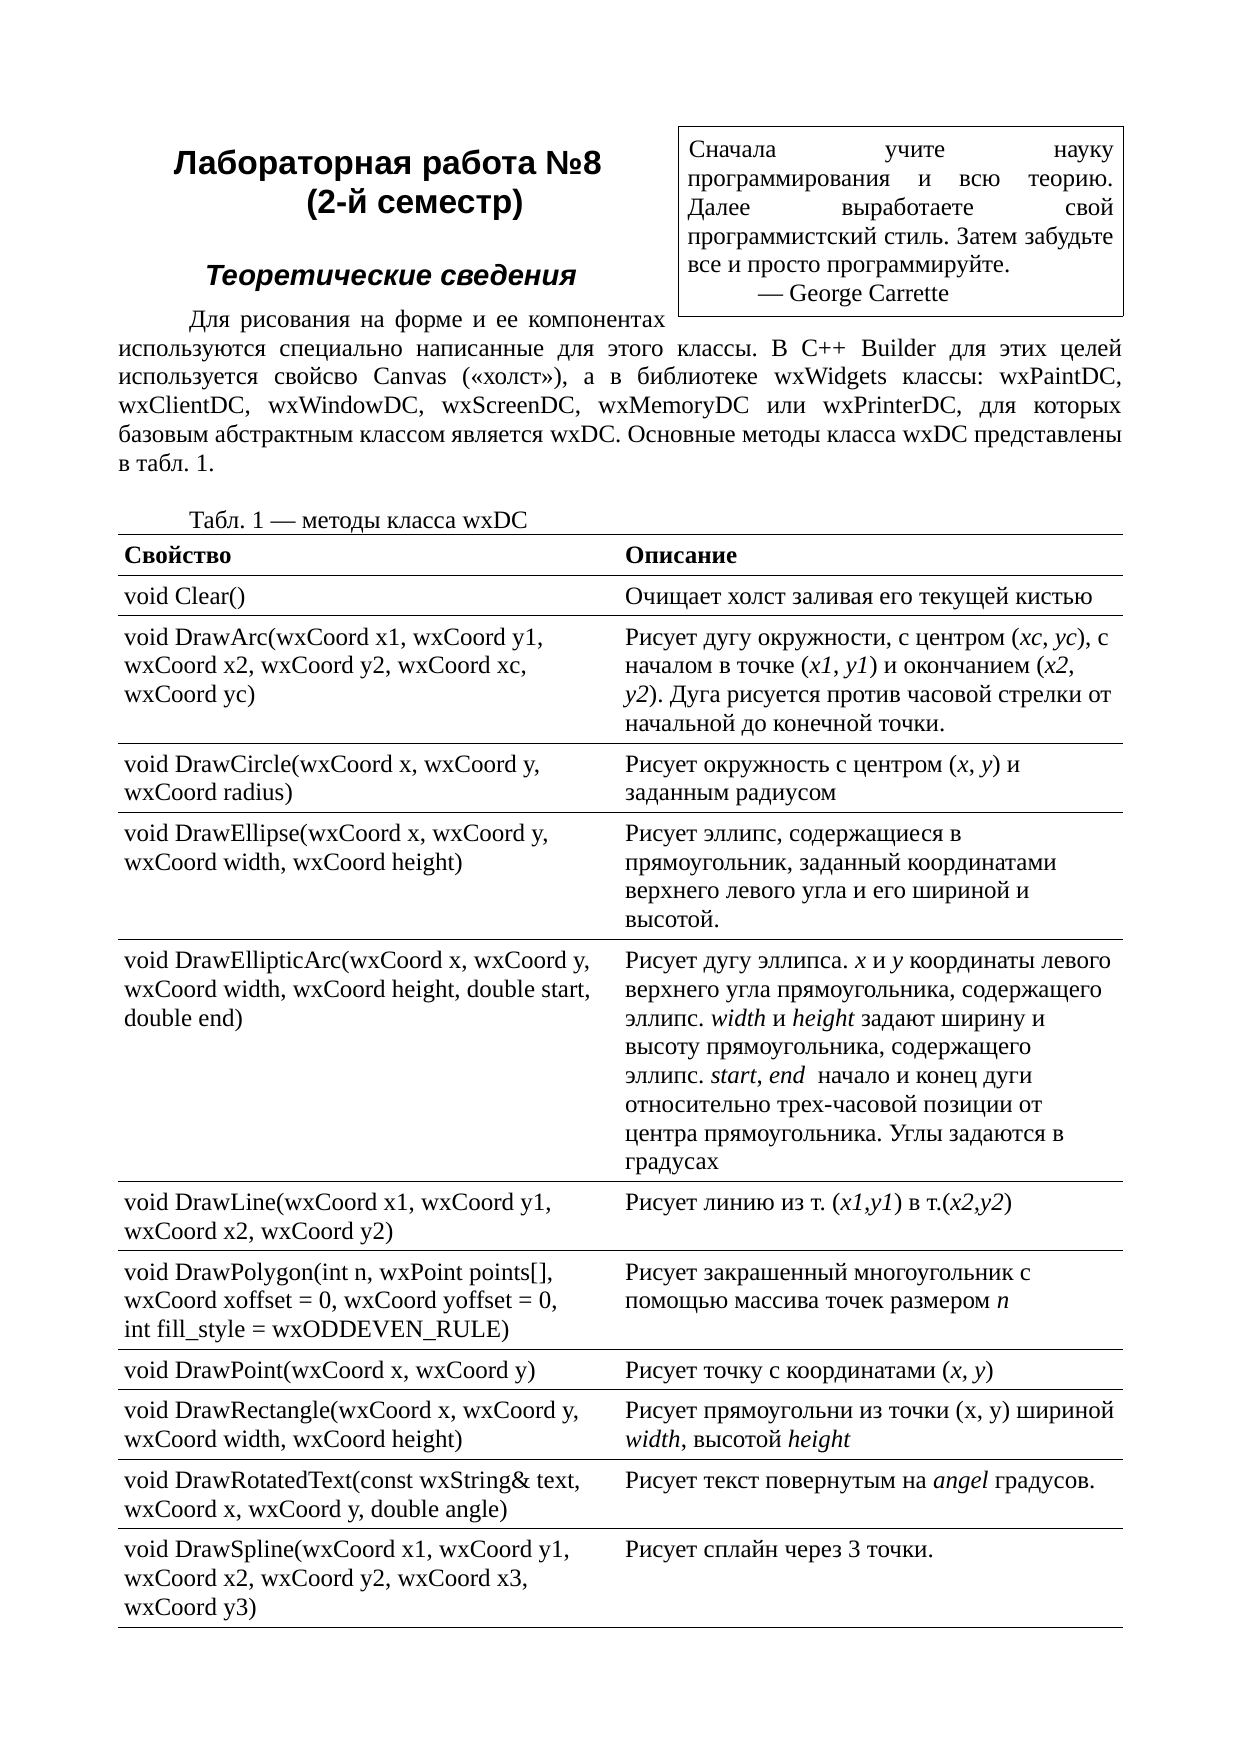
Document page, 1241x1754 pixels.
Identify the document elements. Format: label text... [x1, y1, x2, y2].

table_header Свойство [118, 535, 619, 575]
table_cell void DrawPolygon(int n, wxPoint points[], wxCoord xoffset = 0, wxCoord yoffset = 0, int fill_style = wxODDEVEN_RULE) [118, 1251, 619, 1348]
table_cell void DrawArc(wxCoord x1, wxCoord y1, wxCoord x2, wxCoord y2, wxCoord xc, wxCoord yc) [118, 616, 619, 742]
text — George Carrette [687, 278, 1114, 307]
table_cell void Clear() [118, 576, 619, 615]
subtitle Лабораторная работа №8 (2-й семестр) [118, 143, 678, 220]
subtitle [679, 127, 1123, 316]
table_cell void DrawEllipticArc(wxCoord x, wxCoord y, wxCoord width, wxCoord height, double start, double end) [118, 940, 619, 1181]
table_cell void DrawRotatedText(const wxString& text, wxCoord x, wxCoord y, double angle) [118, 1460, 619, 1528]
table_cell Рисует дугу окружности, с центром (xc, yc), с началом в точке (x1, y1) и окончанием (x2, y2). Дуга рисуется против часовой стрелки от начальной до конечной точки. [619, 616, 1123, 742]
table_cell Рисует закрашенный многоугольник с помощью массива точек размером n [619, 1251, 1123, 1348]
table_cell void DrawRectangle(wxCoord x, wxCoord y, wxCoord width, wxCoord height) [118, 1390, 619, 1459]
table_cell void DrawEllipse(wxCoord x, wxCoord y, wxCoord width, wxCoord height) [118, 813, 619, 939]
table_cell Рисует точку с координатами (x, y) [619, 1350, 1123, 1389]
table_cell void DrawPoint(wxCoord x, wxCoord y) [118, 1350, 619, 1389]
table_cell Рисует сплайн через 3 точки. [619, 1529, 1123, 1626]
subtitle Теоретические сведения [118, 258, 678, 291]
table_cell void DrawLine(wxCoord x1, wxCoord y1, wxCoord x2, wxCoord y2) [118, 1182, 619, 1250]
text Для рисования на форме и ее компонентах используются специально написанные для этого классы. В С++ Builder для этих целей используется свойсво Canvas («холст»), а в библиотеке wxWidgets классы: wxPaintDC, wxClientDC, wxWindowDC, wxScreenDC, wxMemoryDC или wxPrinterDC, для которых базовым абстрактным классом является wxDC. Основные методы класса wxDC представлены в табл. 1. [118, 304, 1122, 476]
table_cell void DrawCircle(wxCoord x, wxCoord y, wxCoord radius) [118, 744, 619, 812]
table_cell Рисует окружность с центром (x, y) и заданным радиусом [619, 744, 1123, 812]
table_cell Рисует эллипс, содержащиеся в прямоугольник, заданный координатами верхнего левого угла и его шириной и высотой. [619, 813, 1123, 939]
table_cell Очищает холст заливая его текущей кистью [619, 576, 1123, 615]
text Табл. 1 — методы класса wxDC [118, 505, 1122, 534]
table_cell Рисует дугу эллипса. х и у координаты левого верхнего угла прямоугольника, содержащего эллипс. width и height задают ширину и высоту прямоугольника, содержащего эллипс. start, end начало и конец дуги относительно трех-часовой позиции от центра прямоугольника. Углы задаются в градусах [619, 940, 1123, 1181]
table_cell Рисует линию из т. (x1,y1) в т.(x2,y2) [619, 1182, 1123, 1250]
table_cell Рисует текст повернутым на angel градусов. [619, 1460, 1123, 1528]
table_cell void DrawSpline(wxCoord x1, wxCoord y1, wxCoord x2, wxCoord y2, wxCoord x3, wxCoord y3) [118, 1529, 619, 1626]
table_cell Рисует прямоугольни из точки (x, y) шириной width, высотой height [619, 1390, 1123, 1459]
table_header Описание [619, 535, 1123, 575]
text Сначала учите науку программирования и всю теорию. Далее выработаете свой программистский стиль. Затем забудьте все и просто программируйте. [687, 134, 1114, 278]
